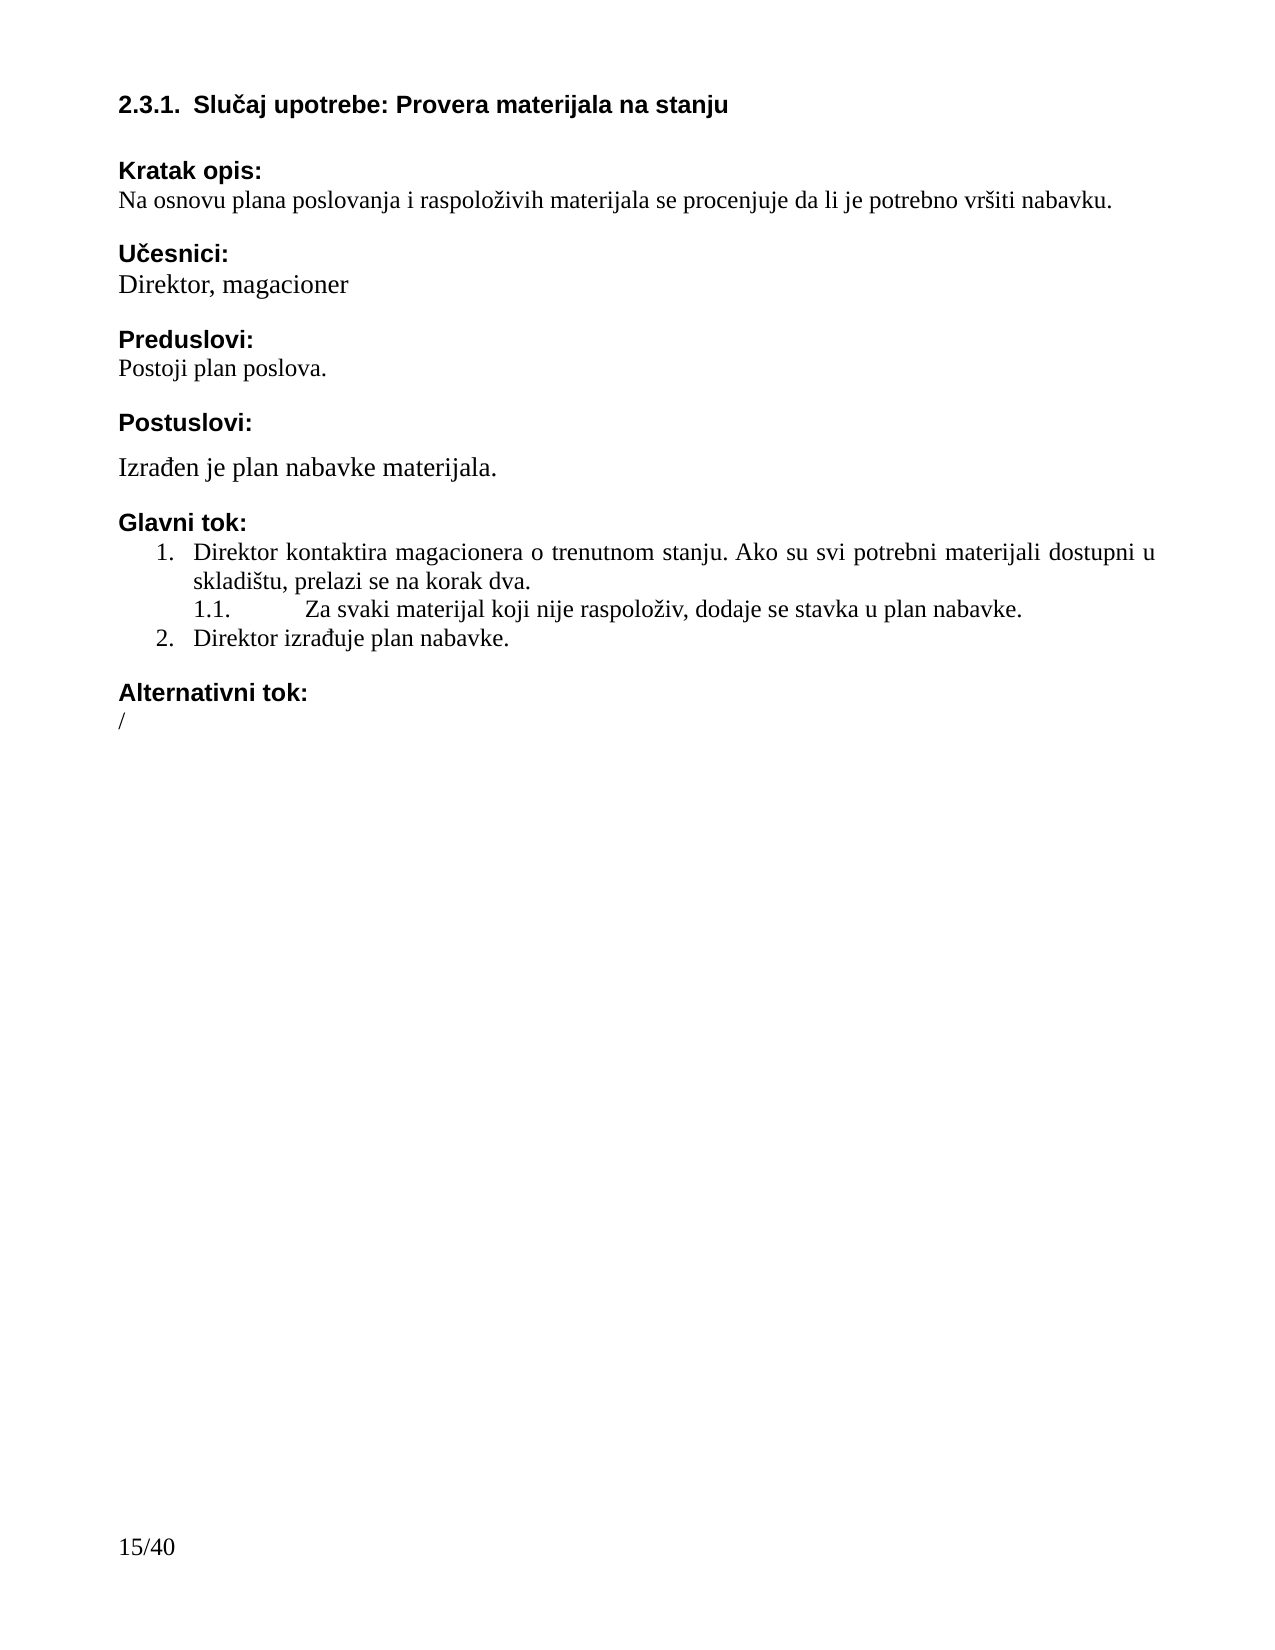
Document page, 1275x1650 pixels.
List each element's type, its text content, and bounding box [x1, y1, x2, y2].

text Izrađen je plan nabavke materijala. [118, 452, 1157, 483]
list Za svaki materijal koji nije raspoloživ, dodaje se stavka u plan nabavke. [193, 594, 1157, 623]
list Direktor izrađuje plan nabavke. [156, 623, 1157, 652]
subtitle Glavni tok: [118, 508, 1157, 537]
subtitle Alternativni tok: [118, 677, 1157, 706]
subtitle Postuslovi: [118, 408, 1157, 437]
subtitle Preduslovi: [118, 325, 1157, 353]
subtitle Slučaj upotrebe: Provera materijala na stanju [118, 89, 1157, 118]
subtitle Kratak opis: [118, 156, 1157, 185]
text Na osnovu plana poslovanja i raspoloživih materijala se procenjuje da li je potrebno vršiti nabavku. [118, 185, 1157, 214]
text / [118, 706, 1157, 735]
text Postoji plan poslova. [118, 353, 1157, 382]
text Direktor, magacioner [118, 268, 1157, 299]
list Direktor kontaktira magacionera o trenutnom stanju. Ako su svi potrebni materijali dostupni u skladištu, prelazi se na korak dva. [156, 537, 1157, 594]
subtitle Učesnici: [118, 239, 1157, 268]
